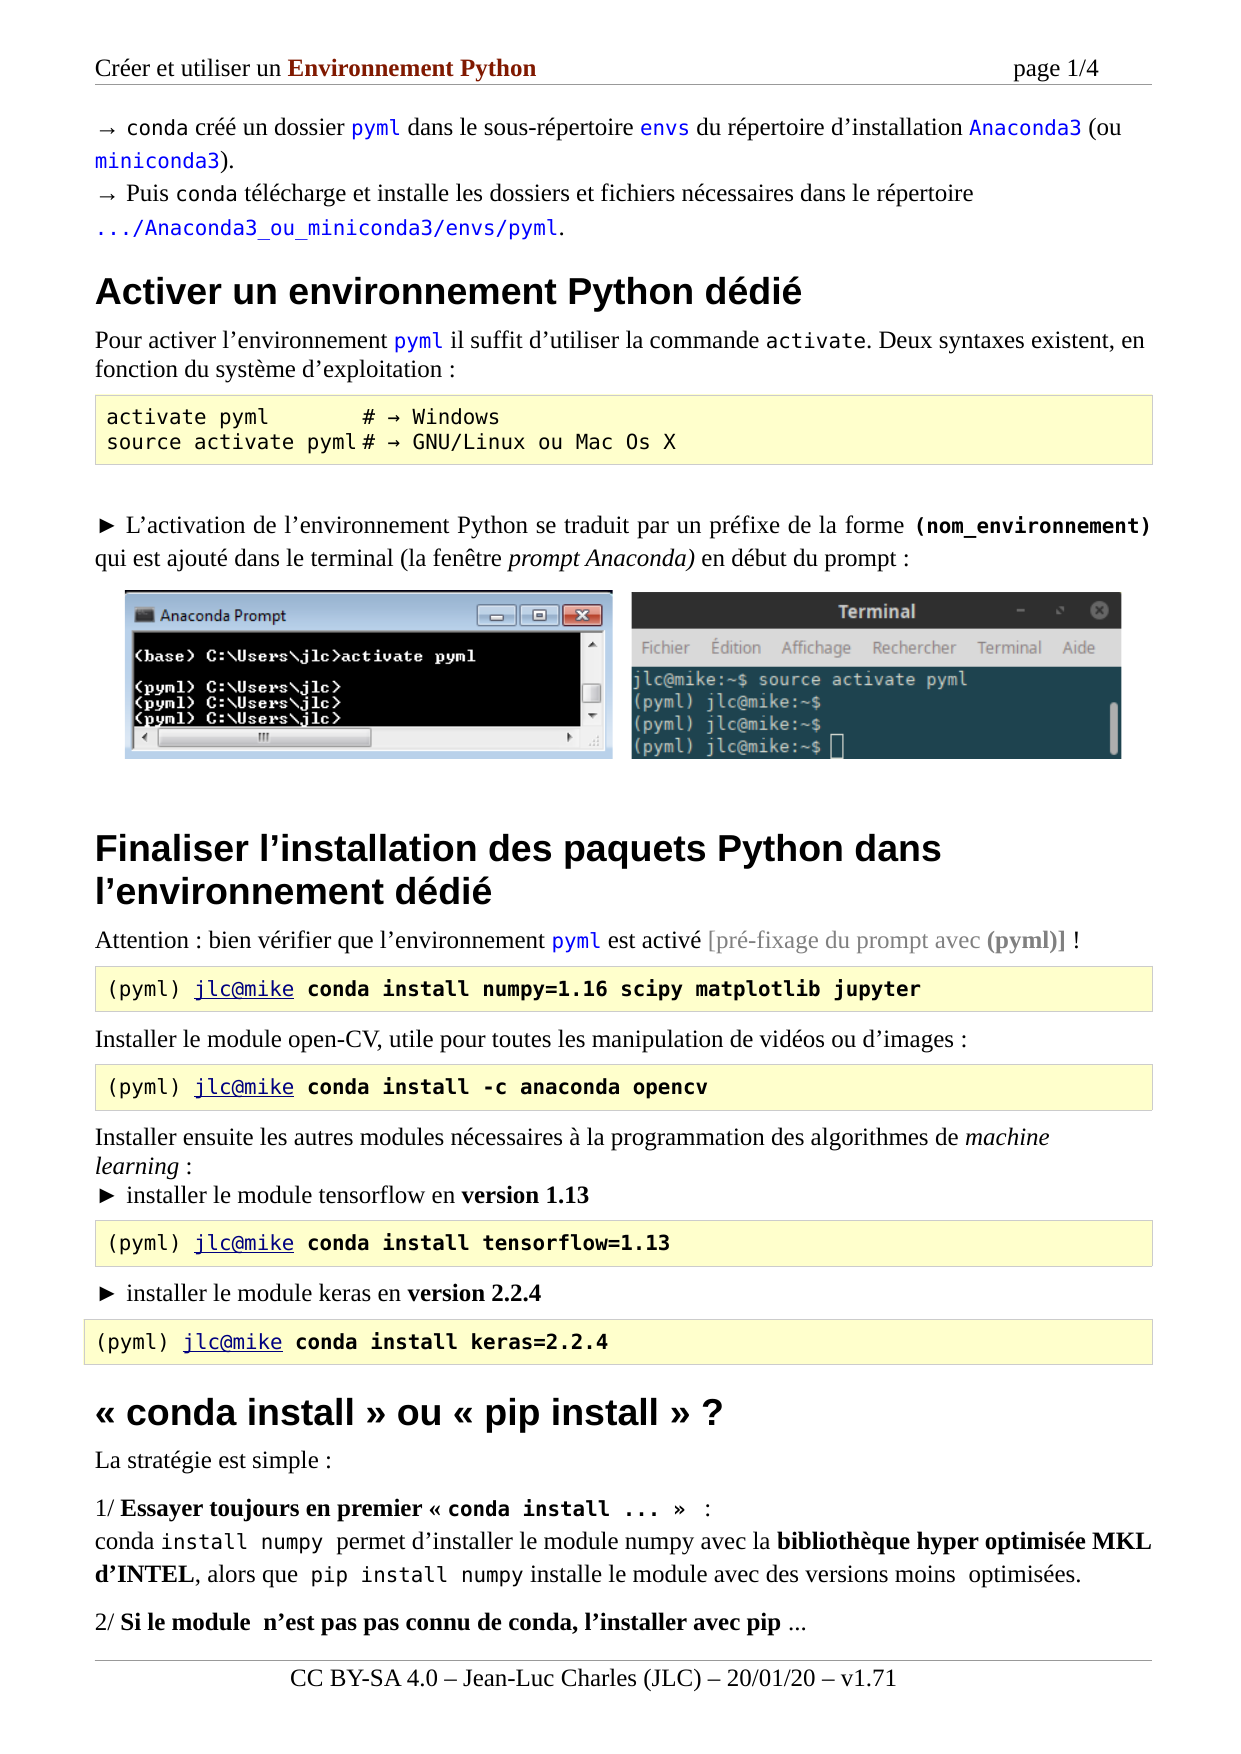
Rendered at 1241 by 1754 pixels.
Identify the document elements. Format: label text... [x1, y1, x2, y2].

text 2/ Si le module n’est pas pas connu de conda, l’installer avec pip ... [94, 1607, 1152, 1636]
text La stratégie est simple : [94, 1446, 1152, 1474]
list Pour activer l’environnement pyml il suffit d’utiliser la commande activate. Deux syntaxes existent, en fonction du système d’exploitation : [94, 325, 1152, 383]
list activate pyml # → Windows [96, 396, 1152, 419]
text (pyml) jlc@mike conda install numpy=1.16 scipy matplotlib jupyter [96, 967, 1152, 1011]
text (pyml) jlc@mike conda install -c anaconda opencv [96, 1065, 1152, 1110]
text ► installer le module tensorflow en version 1.13 [94, 1179, 1152, 1208]
text → conda créé un dossier pyml dans le sous-répertoire envs du répertoire d’installation Anaconda3 (ou miniconda3). → Puis conda télécharge et installe les dossiers et fichiers nécessaires dans le répertoire .../Anaconda3_ou_miniconda3/envs/pyml. [94, 112, 1152, 240]
text 1/ Essayer toujours en premier « conda install ... » : conda install numpy permet d’installer le module numpy avec la bibliothèque hyper optimisée MKL d’INTEL, alors que pip install numpy installe le module avec des versions moins optimisées. [94, 1493, 1152, 1588]
list source activate pyml # → GNU/Linux ou Mac Os X [96, 419, 1152, 464]
list ► installer le module keras en version 2.2.4 [94, 1278, 1152, 1307]
text (pyml) jlc@mike conda install tensorflow=1.13 [96, 1221, 1152, 1266]
list (pyml) jlc@mike conda install keras=2.2.4 [85, 1320, 1152, 1364]
list Attention : bien vérifier que l’environnement pyml est activé [pré-fixage du prompt avec (pyml)] ! [94, 925, 1152, 954]
picture [631, 592, 1122, 759]
subtitle Activer un environnement Python dédié [94, 269, 1152, 313]
text Installer ensuite les autres modules nécessaires à la programmation des algorithmes de machine learning : [94, 1122, 1152, 1179]
subtitle « conda install » ou « pip install » ? [94, 1390, 1152, 1433]
text Installer le module open-CV, utile pour toutes les manipulation de vidéos ou d’images : [94, 1024, 1152, 1052]
picture [124, 590, 613, 759]
text ► L’activation de l’environnement Python se traduit par un préfixe de la forme (nom_environnement) qui est ajouté dans le terminal (la fenêtre prompt Anaconda) en début du prompt : [94, 477, 1152, 572]
subtitle Finaliser l’installation des paquets Python dans l’environnement dédié [94, 826, 1152, 913]
